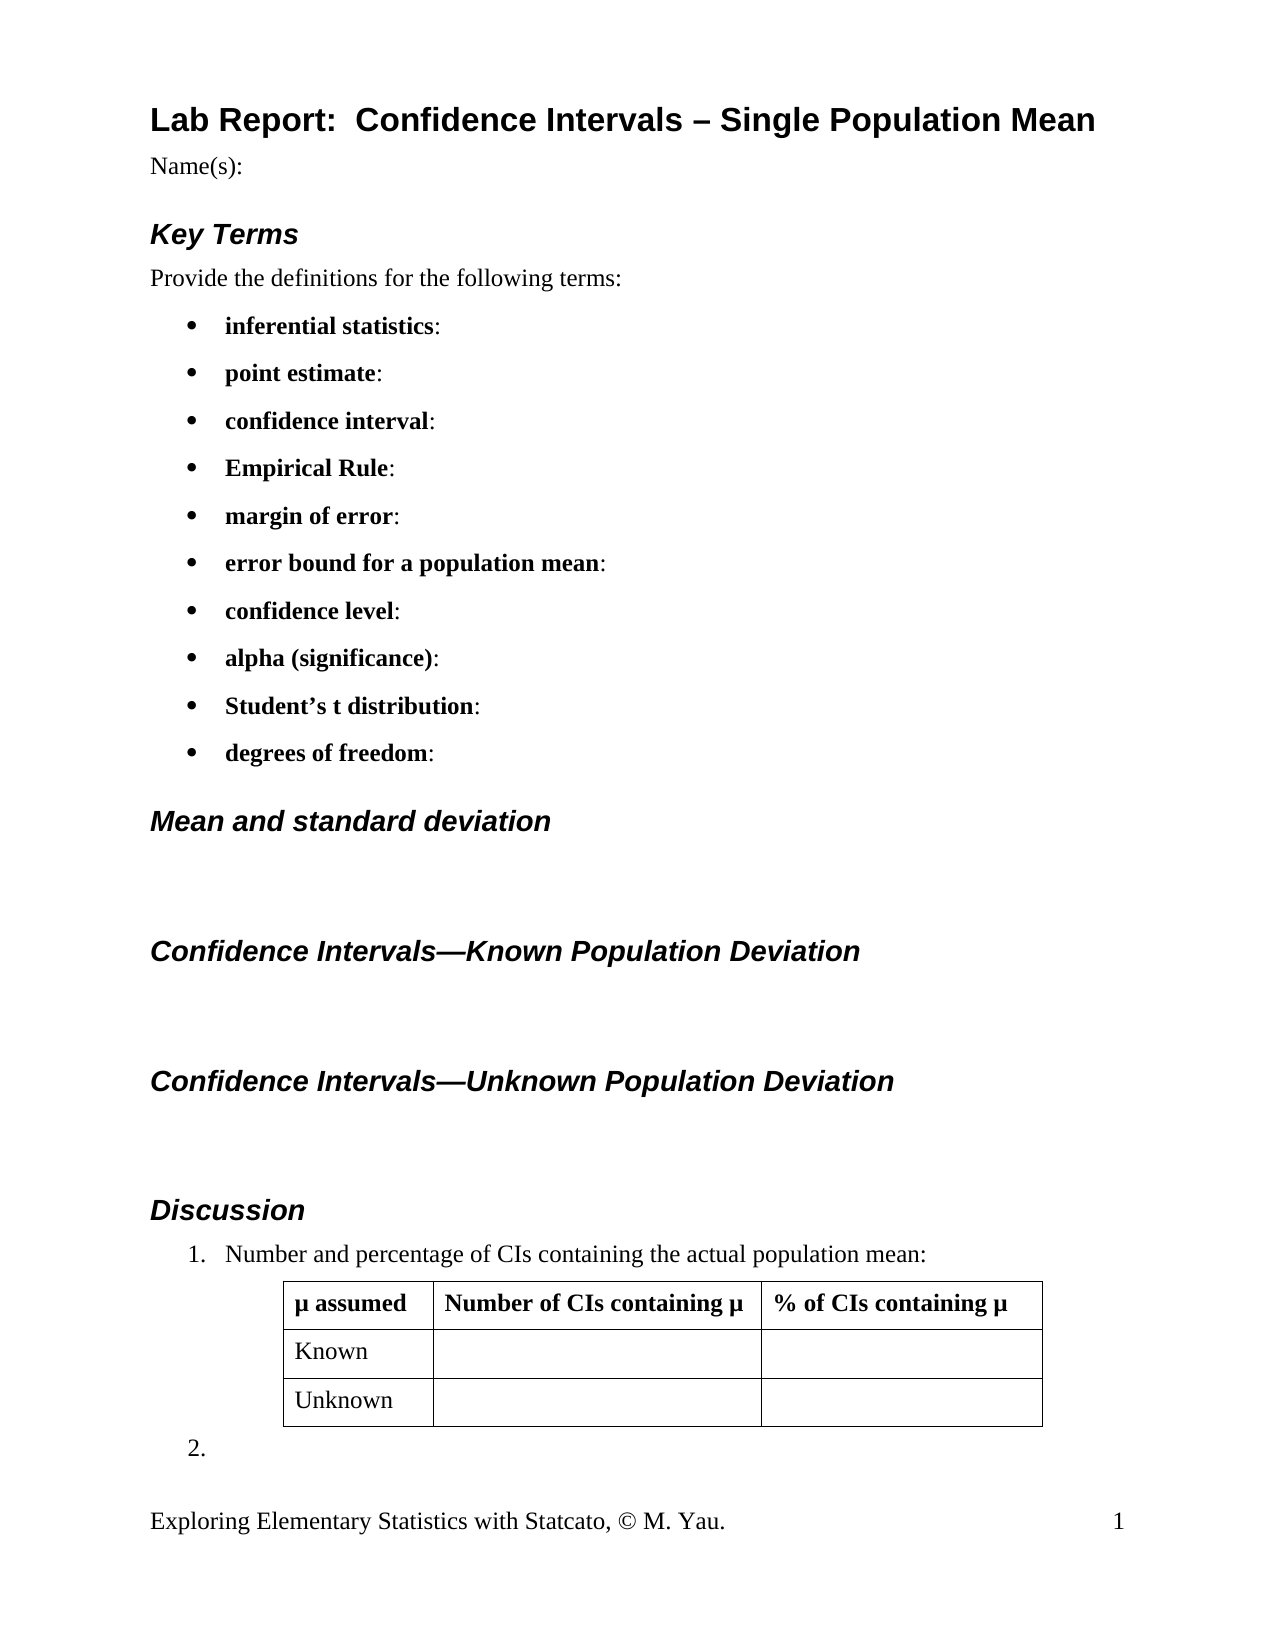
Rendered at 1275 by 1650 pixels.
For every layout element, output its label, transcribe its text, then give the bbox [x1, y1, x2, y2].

table_cell [762, 1379, 1042, 1426]
table_header Number of CIs containing µ [434, 1282, 761, 1329]
list inferential statistics: [187, 311, 1125, 339]
list Number and percentage of CIs containing the actual population mean: [187, 1239, 1125, 1268]
text Provide the definitions for the following terms: [150, 263, 1125, 292]
table_cell [762, 1330, 1042, 1378]
subtitle Key Terms [150, 217, 1125, 251]
list point estimate: [187, 358, 1125, 387]
list alpha (significance): [187, 643, 1125, 672]
subtitle Lab Report: Confidence Intervals – Single Population Mean [150, 100, 1125, 138]
table_cell Known [284, 1330, 433, 1378]
subtitle Discussion [150, 1193, 1125, 1227]
list margin of error: [187, 501, 1125, 529]
table_header % of CIs containing µ [762, 1282, 1042, 1329]
list confidence level: [187, 596, 1125, 624]
list confidence interval: [187, 406, 1125, 434]
subtitle Mean and standard deviation [150, 804, 1125, 838]
subtitle Confidence Intervals—Known Population Deviation [150, 934, 1125, 968]
list degrees of freedom: [187, 738, 1125, 767]
list Student’s t distribution: [187, 691, 1125, 719]
table_header µ assumed [284, 1282, 433, 1329]
text Name(s): [150, 151, 1125, 180]
table_cell [434, 1379, 761, 1426]
table_cell Unknown [284, 1379, 433, 1426]
list Empirical Rule: [187, 453, 1125, 482]
list error bound for a population mean: [187, 548, 1125, 577]
table_cell [434, 1330, 761, 1378]
subtitle Confidence Intervals—Unknown Population Deviation [150, 1064, 1125, 1097]
